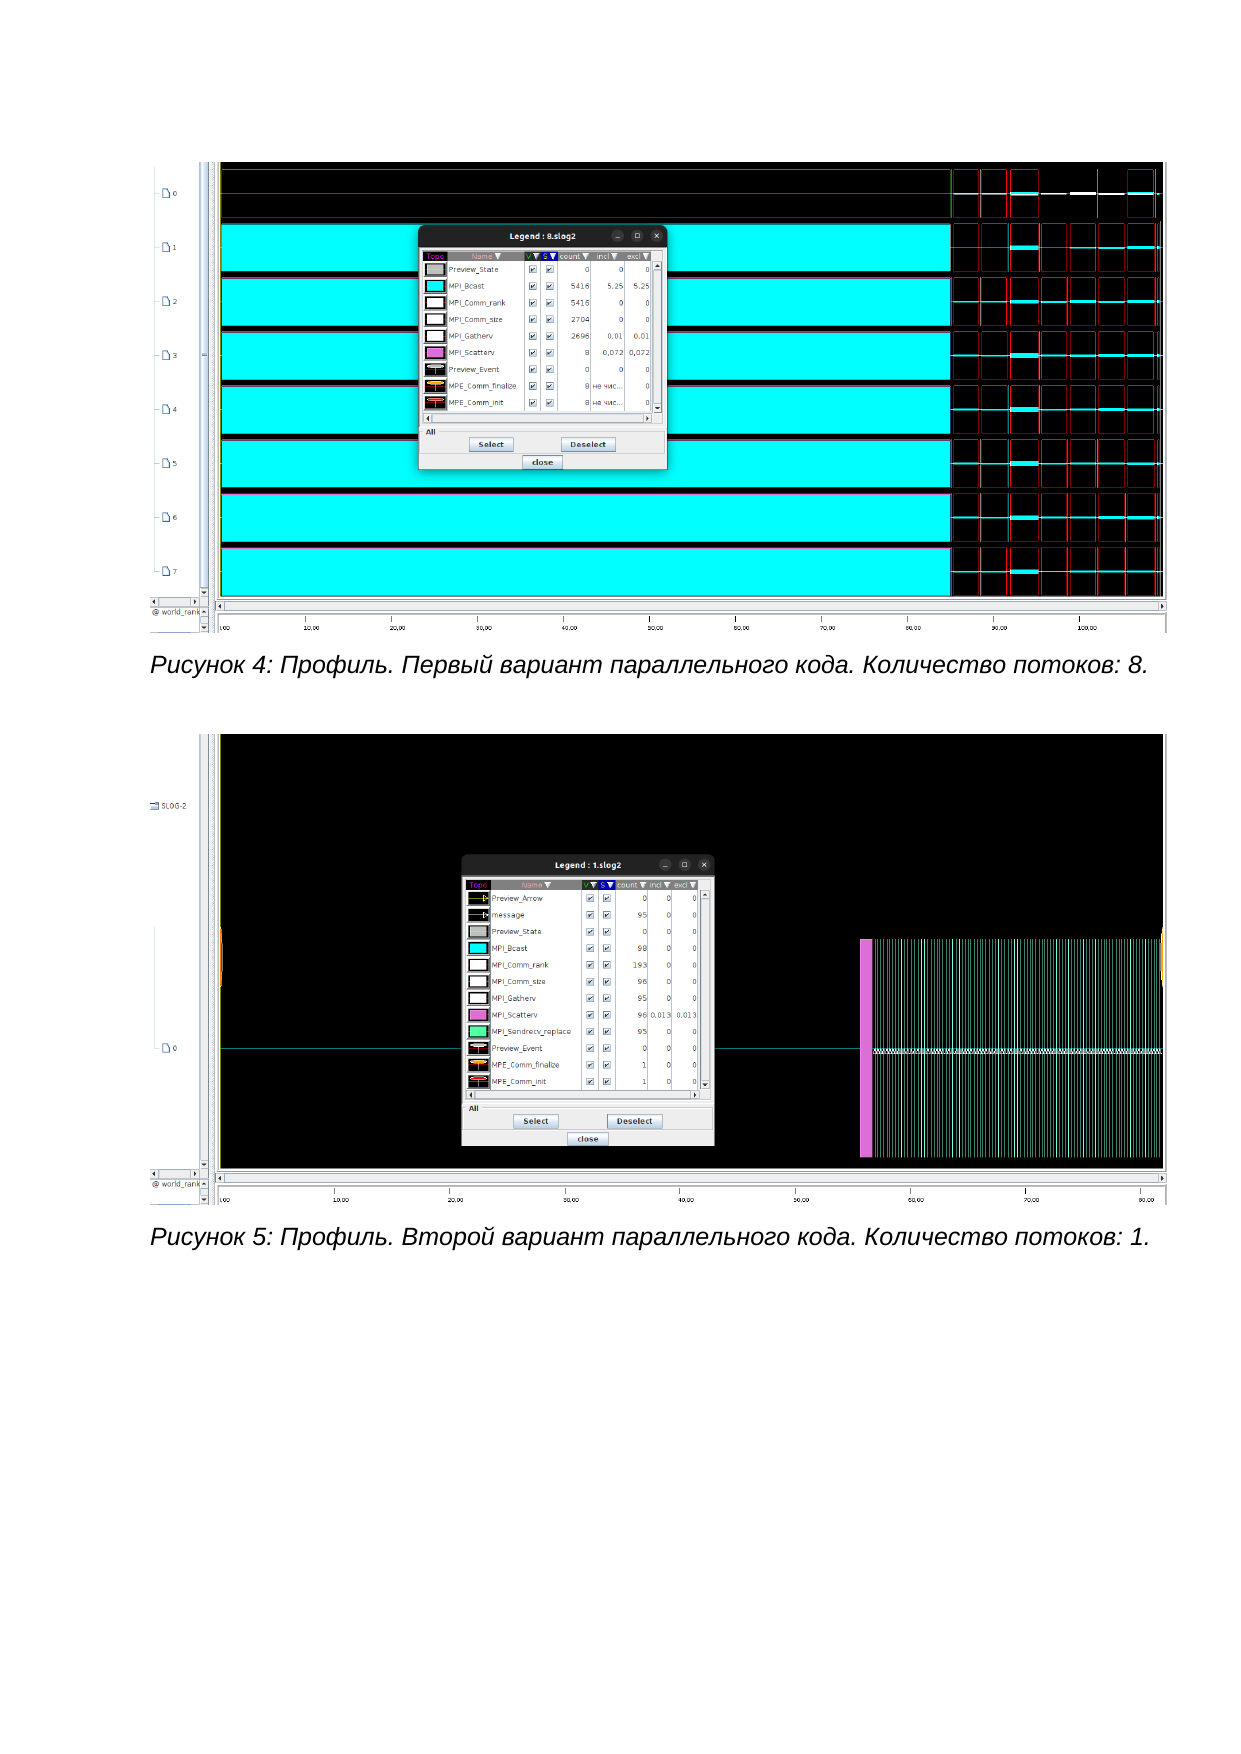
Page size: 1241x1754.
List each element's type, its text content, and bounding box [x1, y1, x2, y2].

picture [150, 162, 1169, 633]
text Рисунок 5: Профиль. Второй вариант параллельного кода. Количество потоков: 1. [150, 1205, 1168, 1250]
text Рисунок 4: Профиль. Первый вариант параллельного кода. Количество потоков: 8. [150, 633, 1168, 678]
picture [150, 734, 1169, 1205]
